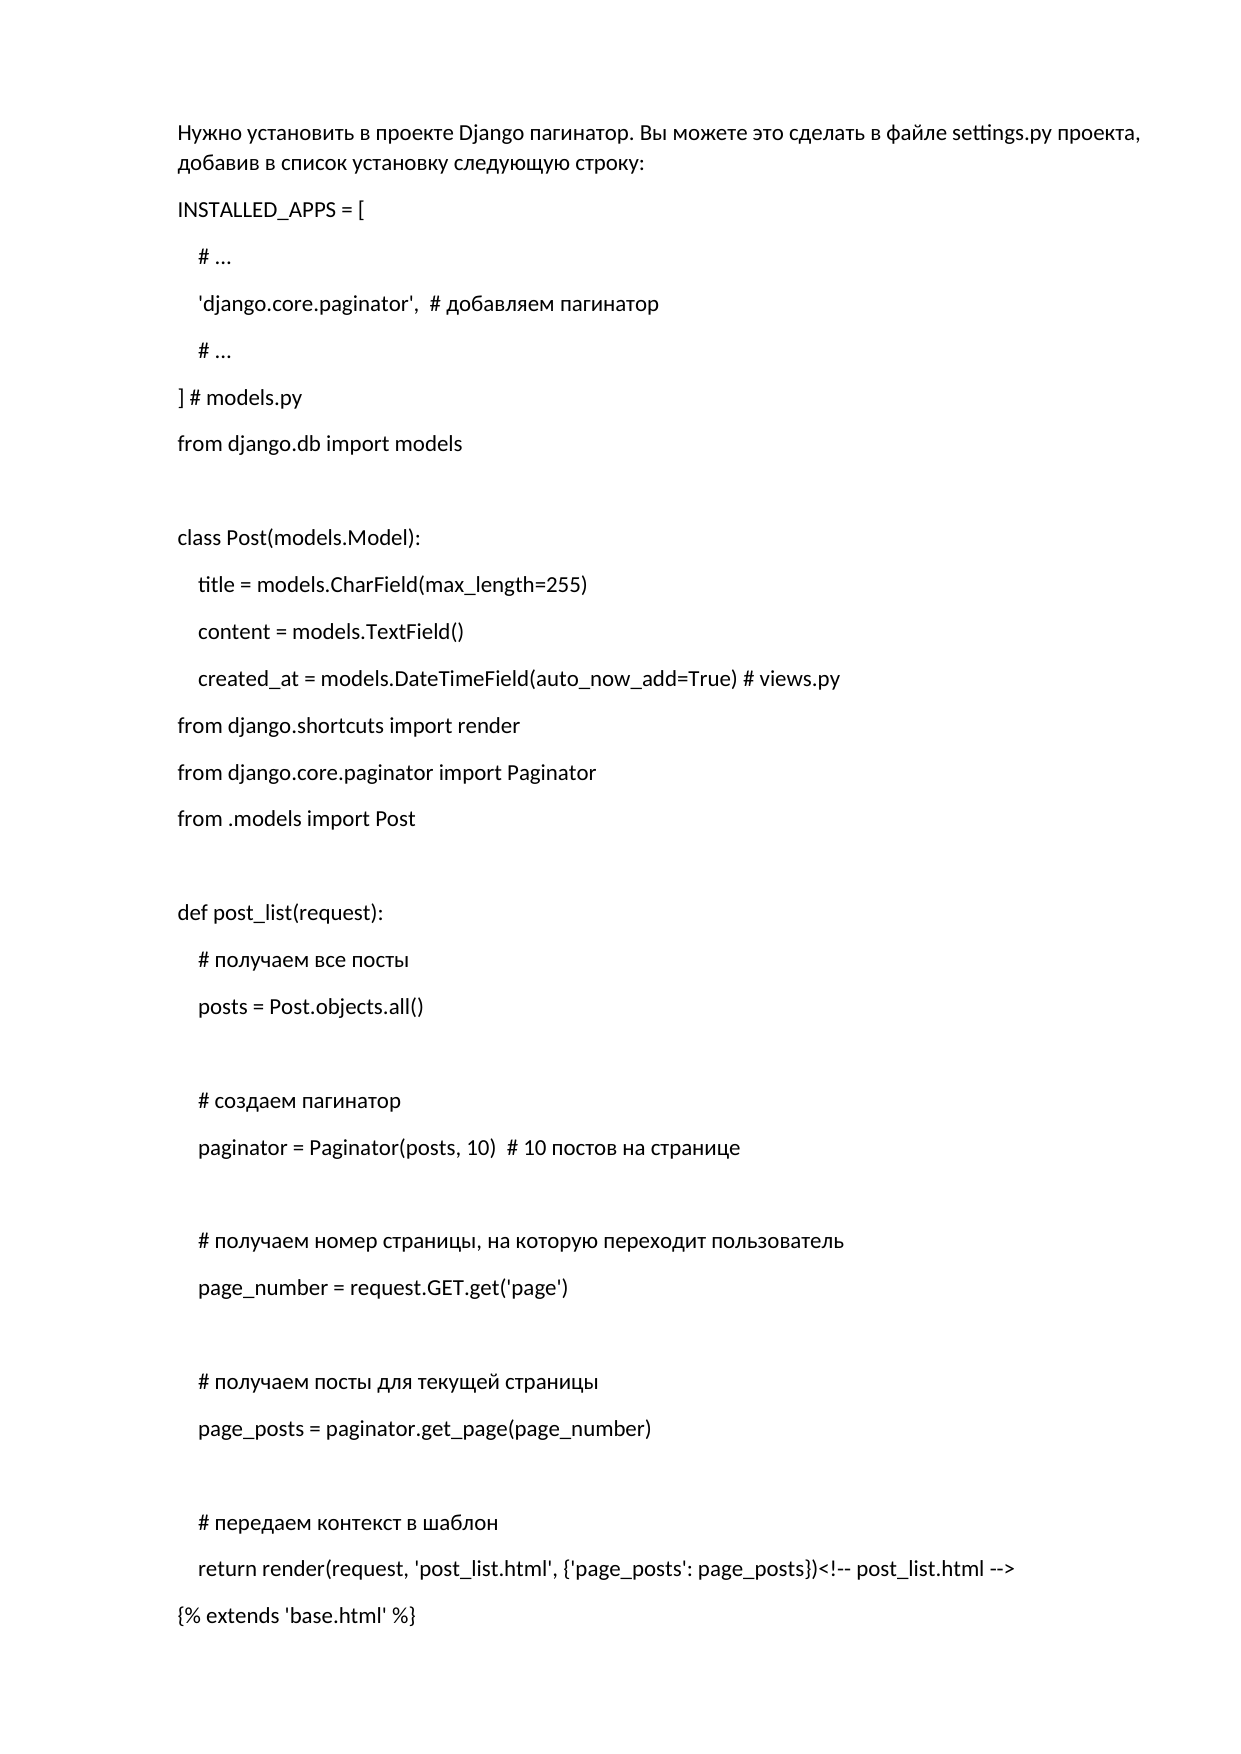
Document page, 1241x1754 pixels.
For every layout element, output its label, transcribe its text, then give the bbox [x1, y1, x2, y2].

text # передаем контекст в шаблон [177, 1508, 1152, 1536]
text from django.shortcuts import render [177, 711, 1152, 739]
text Нужно установить в проекте Django пагинатор. Вы можете это сделать в файле settings.py проекта, добавив в список установку следующую строку: [177, 118, 1152, 176]
text paginator = Paginator(posts, 10) # 10 постов на странице [177, 1133, 1152, 1161]
text class Post(models.Model): [177, 523, 1152, 551]
text 'django.core.paginator', # добавляем пагинатор [177, 289, 1152, 317]
text # получаем все посты [177, 945, 1152, 973]
text title = models.CharField(max_length=255) [177, 570, 1152, 598]
text created_at = models.DateTimeField(auto_now_add=True) # views.py [177, 664, 1152, 692]
text posts = Post.objects.all() [177, 992, 1152, 1020]
text # получаем посты для текущей страницы [177, 1367, 1152, 1395]
text # создаем пагинатор [177, 1086, 1152, 1114]
text ] # models.py [177, 383, 1152, 411]
text # получаем номер страницы, на которую переходит пользователь [177, 1226, 1152, 1254]
text # ... [177, 336, 1152, 364]
text INSTALLED_APPS = [ [177, 195, 1152, 223]
text page_number = request.GET.get('page') [177, 1273, 1152, 1301]
text from django.db import models [177, 429, 1152, 458]
text {% extends 'base.html' %} [177, 1601, 1152, 1629]
text from .models import Post [177, 804, 1152, 833]
text return render(request, 'post_list.html', {'page_posts': page_posts})<!-- post_list.html --> [177, 1554, 1152, 1583]
text # ... [177, 242, 1152, 270]
text content = models.TextField() [177, 617, 1152, 645]
text from django.core.paginator import Paginator [177, 758, 1152, 786]
text def post_list(request): [177, 898, 1152, 926]
text page_posts = paginator.get_page(page_number) [177, 1414, 1152, 1442]
